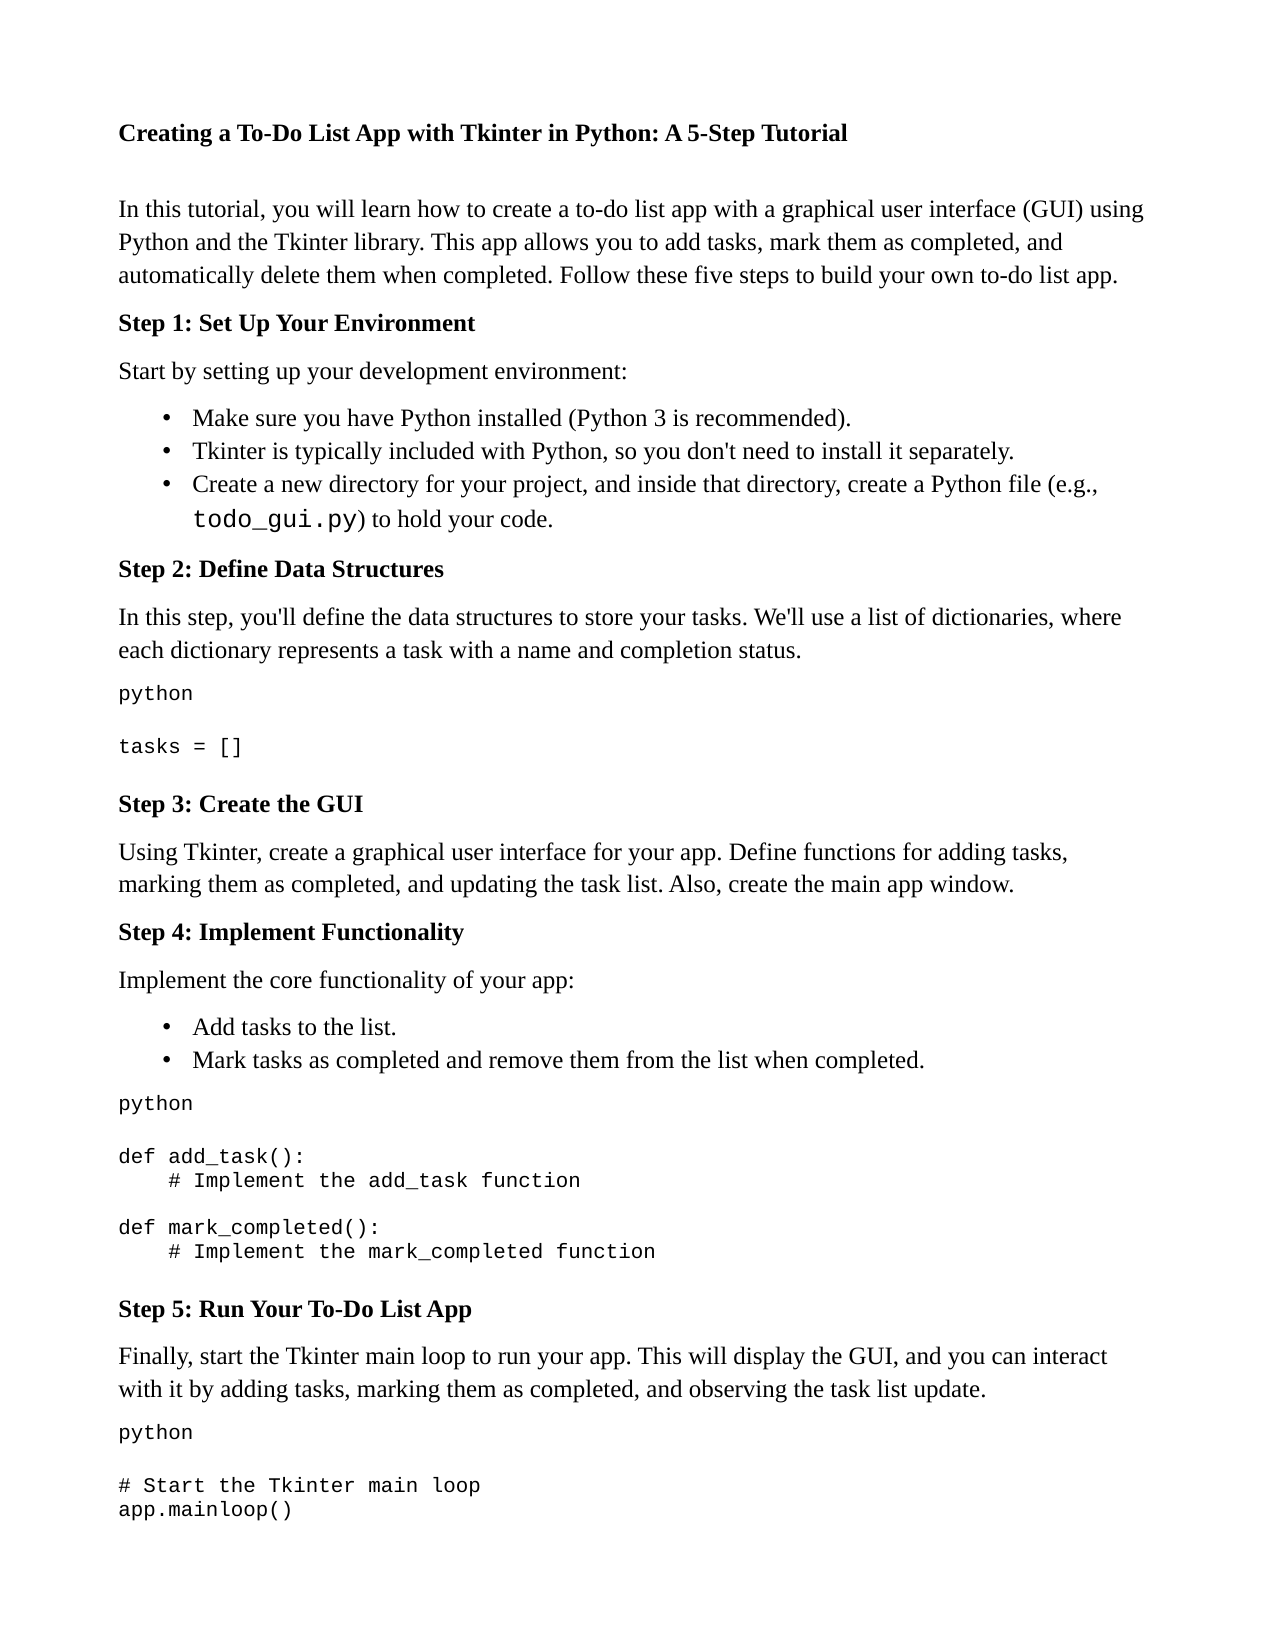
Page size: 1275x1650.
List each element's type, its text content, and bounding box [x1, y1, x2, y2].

text Creating a To-Do List App with Tkinter in Python: A 5-Step Tutorial [118, 118, 1157, 147]
text python [118, 1422, 1157, 1446]
list Make sure you have Python installed (Python 3 is recommended). [162, 403, 1157, 432]
text # Implement the add_task function [118, 1170, 1157, 1193]
list Create a new directory for your project, and inside that directory, create a Python file (e.g., todo_gui.py) to hold your code. [162, 469, 1157, 535]
text In this tutorial, you will learn how to create a to-do list app with a graphical user interface (GUI) using Python and the Tkinter library. This app allows you to add tasks, mark them as completed, and automatically delete them when completed. Follow these five steps to build your own to-do list app. [118, 194, 1157, 289]
text app.mainloop() [118, 1499, 1157, 1522]
text In this step, you'll define the data structures to store your tasks. We'll use a list of dictionaries, where each dictionary represents a task with a name and completion status. [118, 602, 1157, 664]
list Tkinter is typically included with Python, so you don't need to install it separately. [162, 436, 1157, 465]
text Start by setting up your development environment: [118, 356, 1157, 384]
text Step 4: Implement Functionality [118, 917, 1157, 946]
text Using Tkinter, create a graphical user interface for your app. Define functions for adding tasks, marking them as completed, and updating the task list. Also, create the main app window. [118, 837, 1157, 898]
text Finally, start the Tkinter main loop to run your app. This will display the GUI, and you can interact with it by adding tasks, marking them as completed, and observing the task list update. [118, 1341, 1157, 1403]
text python [118, 683, 1157, 706]
text tasks = [] [118, 736, 1157, 759]
text def mark_completed(): [118, 1217, 1157, 1241]
text Step 1: Set Up Your Environment [118, 308, 1157, 337]
list Add tasks to the list. [162, 1012, 1157, 1041]
text # Implement the mark_completed function [118, 1241, 1157, 1264]
text python [118, 1093, 1157, 1117]
text Step 5: Run Your To-Do List App [118, 1294, 1157, 1323]
text Step 2: Define Data Structures [118, 554, 1157, 583]
text # Start the Tkinter main loop [118, 1475, 1157, 1499]
text def add_task(): [118, 1146, 1157, 1170]
text Step 3: Create the GUI [118, 789, 1157, 818]
text Implement the core functionality of your app: [118, 965, 1157, 993]
list Mark tasks as completed and remove them from the list when completed. [162, 1045, 1157, 1074]
